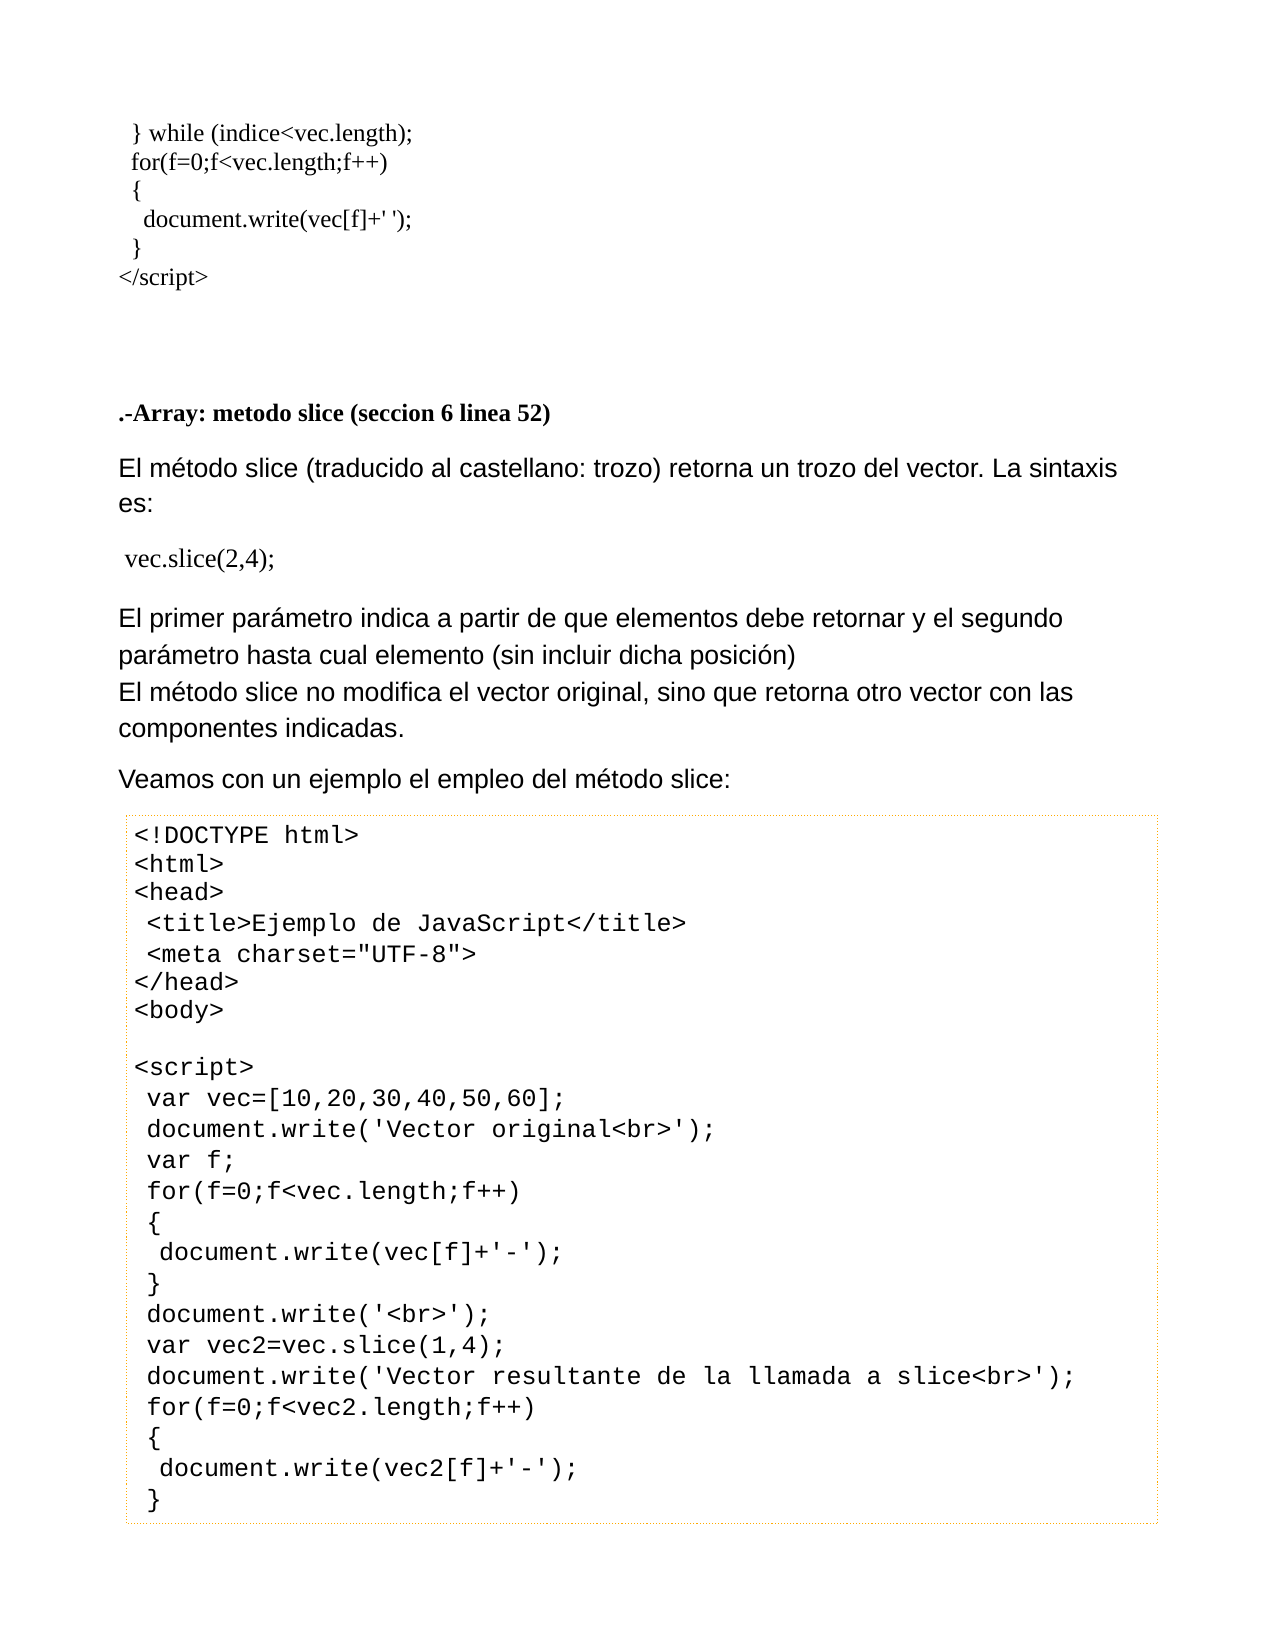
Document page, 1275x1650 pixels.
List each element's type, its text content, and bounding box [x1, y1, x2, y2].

text { [126, 1414, 1157, 1445]
text document.write(vec[f]+' '); [118, 204, 1157, 233]
text document.write(vec[f]+'-'); [126, 1229, 1157, 1260]
text Veamos con un ejemplo el empleo del método slice: [118, 764, 1157, 794]
text El método slice (traducido al castellano: trozo) retorna un trozo del vector. La sintaxis es: [118, 452, 1157, 518]
text <meta charset="UTF-8"> [126, 931, 1157, 962]
text El primer parámetro indica a partir de que elementos debe retornar y el segundo parámetro hasta cual elemento (sin incluir dicha posición) El método slice no modifica el vector original, sino que retorna otro vector con las componentes indicadas. [118, 603, 1157, 743]
text vec.slice(2,4); [118, 543, 1157, 573]
text </script> [118, 262, 1157, 291]
text <!DOCTYPE html> [126, 815, 1157, 843]
text var vec=[10,20,30,40,50,60]; [126, 1075, 1157, 1106]
text for(f=0;f<vec.length;f++) [118, 147, 1157, 176]
text for(f=0;f<vec2.length;f++) [126, 1384, 1157, 1414]
text <body> [126, 990, 1157, 1026]
text var vec2=vec.slice(1,4); [126, 1322, 1157, 1353]
text } [126, 1476, 1157, 1523]
text { [126, 1199, 1157, 1229]
text for(f=0;f<vec.length;f++) [126, 1168, 1157, 1199]
text <script> [126, 1047, 1157, 1075]
text { [118, 176, 1157, 204]
text document.write('Vector original<br>'); [126, 1106, 1157, 1137]
text var f; [126, 1137, 1157, 1168]
text <html> [126, 843, 1157, 872]
text } while (indice<vec.length); [118, 118, 1157, 147]
text } [118, 233, 1157, 262]
text .-Array: metodo slice (seccion 6 linea 52) [118, 398, 1157, 427]
text } [126, 1260, 1157, 1291]
text document.write('Vector resultante de la llamada a slice<br>'); [126, 1353, 1157, 1384]
text <head> [126, 872, 1157, 900]
text document.write(vec2[f]+'-'); [126, 1445, 1157, 1476]
text document.write('<br>'); [126, 1291, 1157, 1322]
text </head> [126, 962, 1157, 990]
text <title>Ejemplo de JavaScript</title> [126, 900, 1157, 931]
